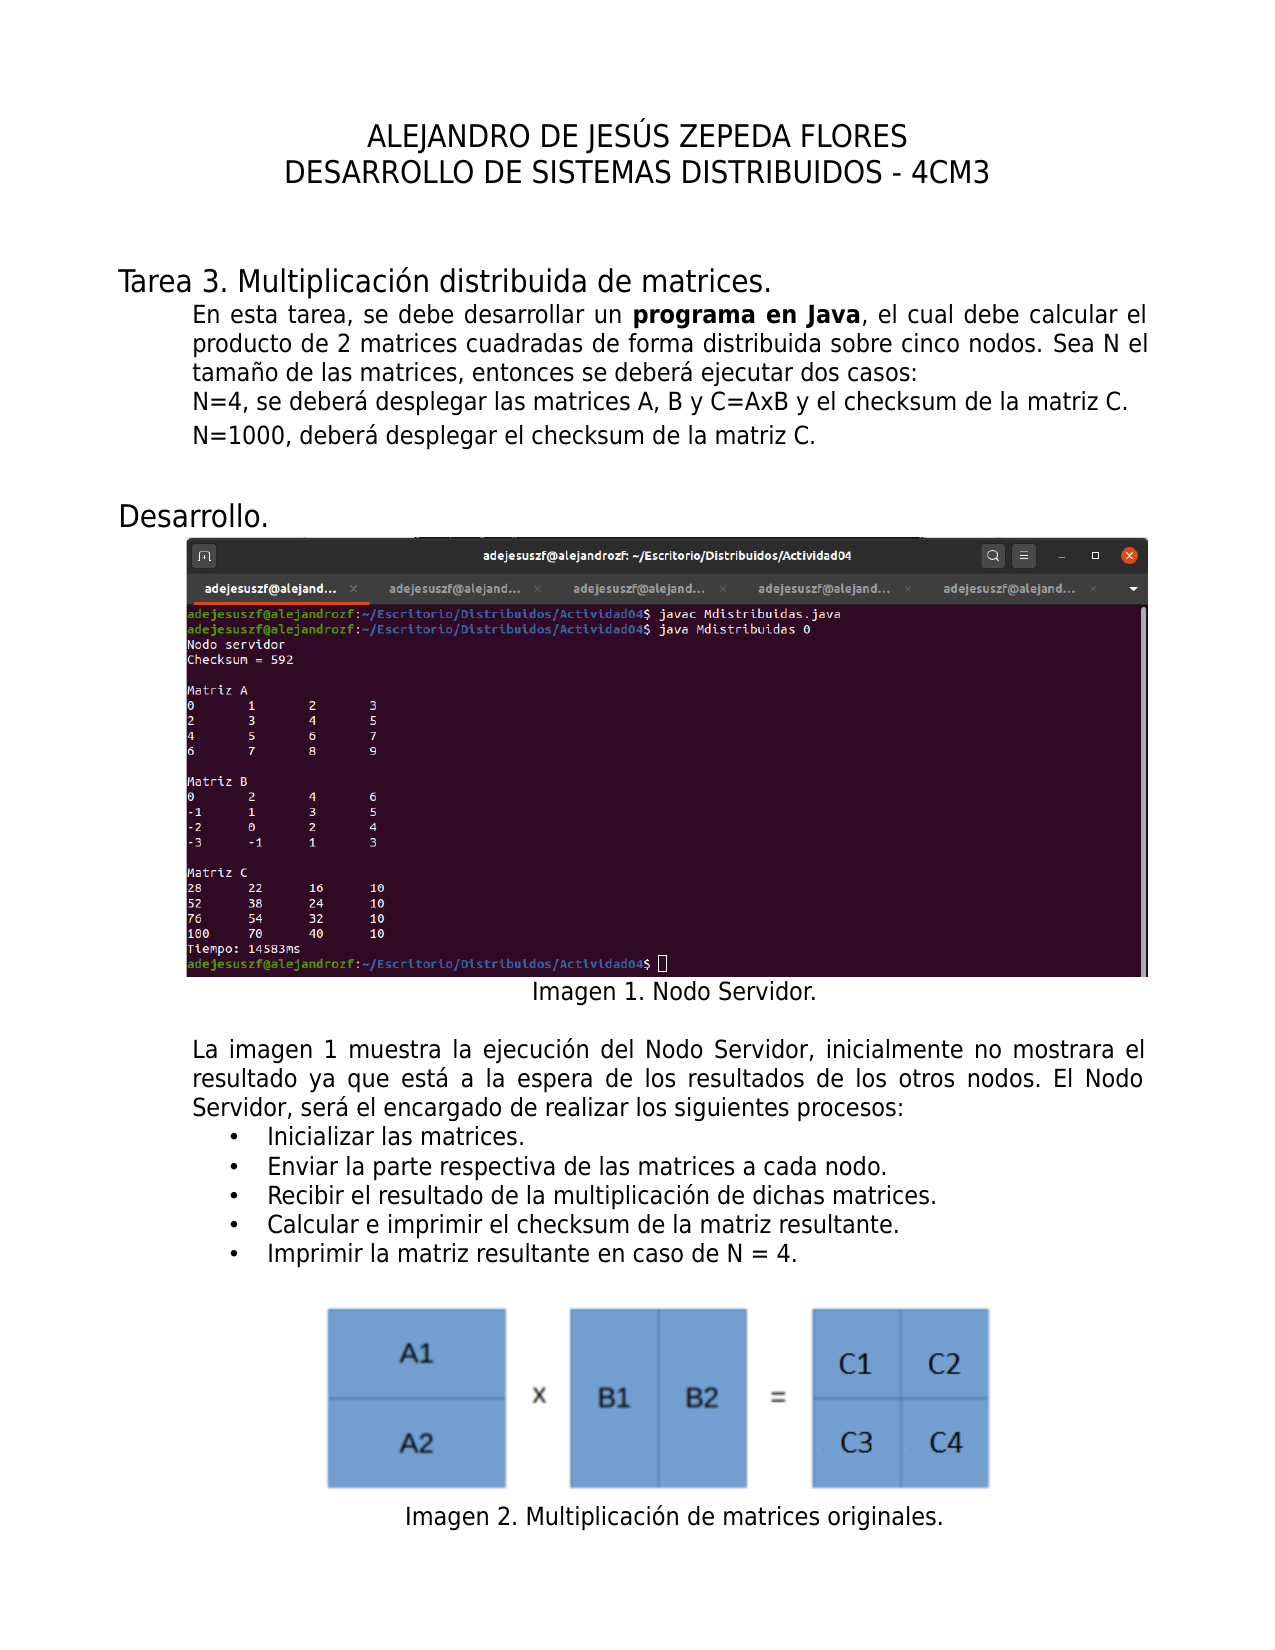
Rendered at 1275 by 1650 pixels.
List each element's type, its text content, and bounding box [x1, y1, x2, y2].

picture [186, 537, 1148, 977]
list Enviar la parte respectiva de las matrices a cada nodo. [229, 1152, 1157, 1181]
text N=1000, deberá desplegar el checksum de la matriz C. [118, 421, 1157, 450]
text Desarrollo. [118, 498, 1157, 534]
text Imagen 2. Multiplicación de matrices originales. [118, 1502, 1157, 1531]
text La imagen 1 muestra la ejecución del Nodo Servidor, inicialmente no mostrara el resultado ya que está a la espera de los resultados de los otros nodos. El Nodo Servidor, será el encargado de realizar los siguientes procesos: [118, 1035, 1157, 1123]
text Imagen 1. Nodo Servidor. [118, 534, 1157, 1006]
picture [319, 1297, 1000, 1500]
list Inicializar las matrices. [229, 1123, 1157, 1152]
text ALEJANDRO DE JESÚS ZEPEDA FLORES [118, 118, 1157, 154]
text N=4, se deberá desplegar las matrices A, B y C=AxB y el checksum de la matriz C. [118, 387, 1157, 417]
list Recibir el resultado de la multiplicación de dichas matrices. [229, 1181, 1157, 1210]
text En esta tarea, se debe desarrollar un programa en Java, el cual debe calcular el producto de 2 matrices cuadradas de forma distribuida sobre cinco nodos. Sea N el tamaño de las matrices, entonces se deberá ejecutar dos casos: [118, 300, 1157, 387]
text Tarea 3. Multiplicación distribuida de matrices. [118, 263, 1157, 300]
list Calcular e imprimir el checksum de la matriz resultante. [229, 1210, 1157, 1239]
list Imprimir la matriz resultante en caso de N = 4. [229, 1239, 1157, 1268]
text DESARROLLO DE SISTEMAS DISTRIBUIDOS - 4CM3 [118, 154, 1157, 191]
